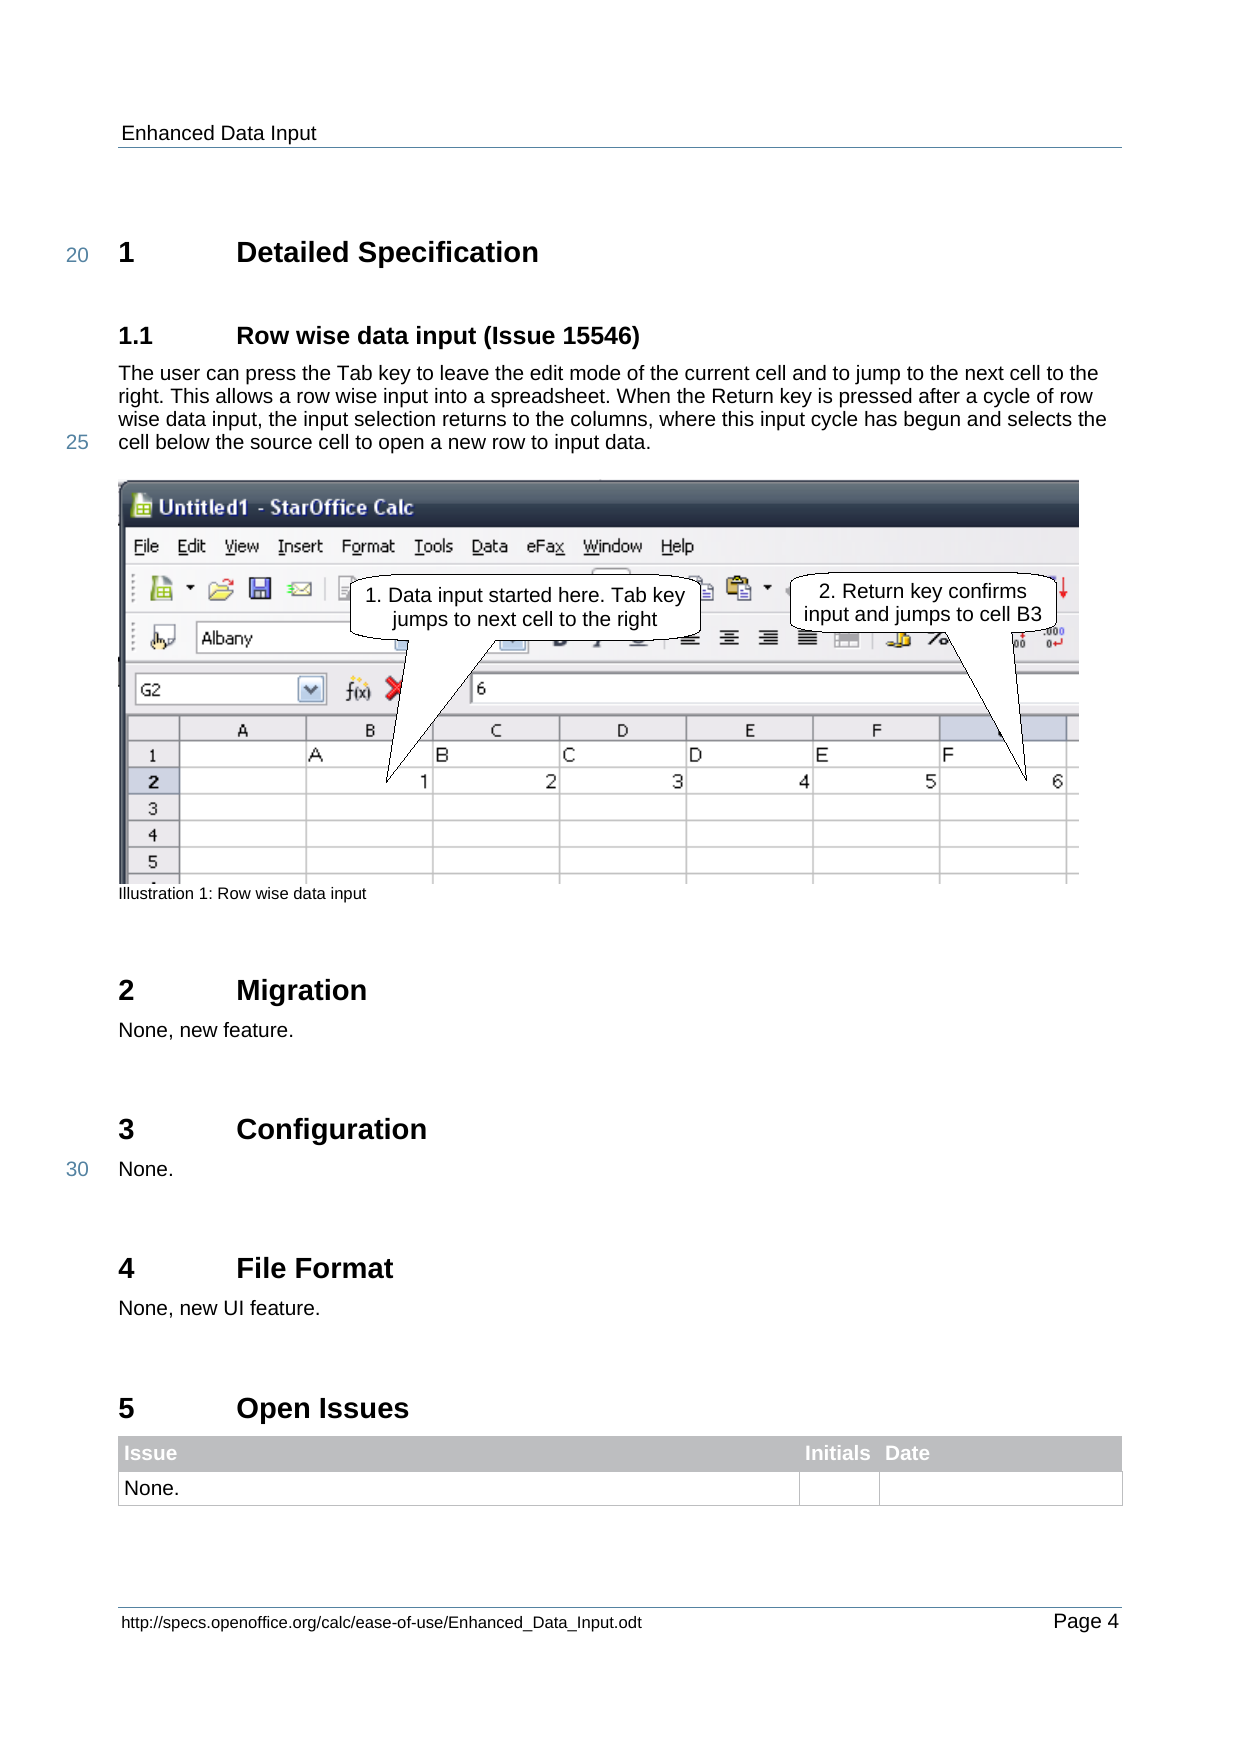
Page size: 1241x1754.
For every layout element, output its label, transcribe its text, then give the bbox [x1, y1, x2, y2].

text None, new feature. [118, 1018, 1122, 1042]
table_cell [880, 1472, 1122, 1505]
subtitle File Format [118, 1252, 1122, 1285]
text None. [118, 1158, 1122, 1181]
subtitle Open Issues [118, 1392, 1122, 1424]
subtitle Row wise data input (Issue 15546) [118, 322, 1122, 349]
text The user can press the Tab key to leave the edit mode of the current cell and to jump to the next cell to the right. This allows a row wise input into a spreadsheet. When the Return key is pressed after a cycle of row wise data input, the input selection returns to the columns, where this input cycle has begun and selects the cell below the source cell to open a new row to input data. [118, 361, 1122, 454]
picture [118, 479, 1079, 884]
table_header Issue [118, 1436, 799, 1471]
subtitle Migration [118, 974, 1122, 1007]
text None, new UI feature. [118, 1297, 1122, 1320]
subtitle Detailed Specification [118, 236, 1122, 268]
table_cell None. [119, 1472, 799, 1505]
table_header Date [879, 1436, 1122, 1471]
table_header Initials [799, 1436, 879, 1471]
text Illustration 1: Row wise data input [118, 884, 1079, 903]
subtitle Configuration [118, 1113, 1122, 1146]
table_cell [800, 1472, 879, 1505]
